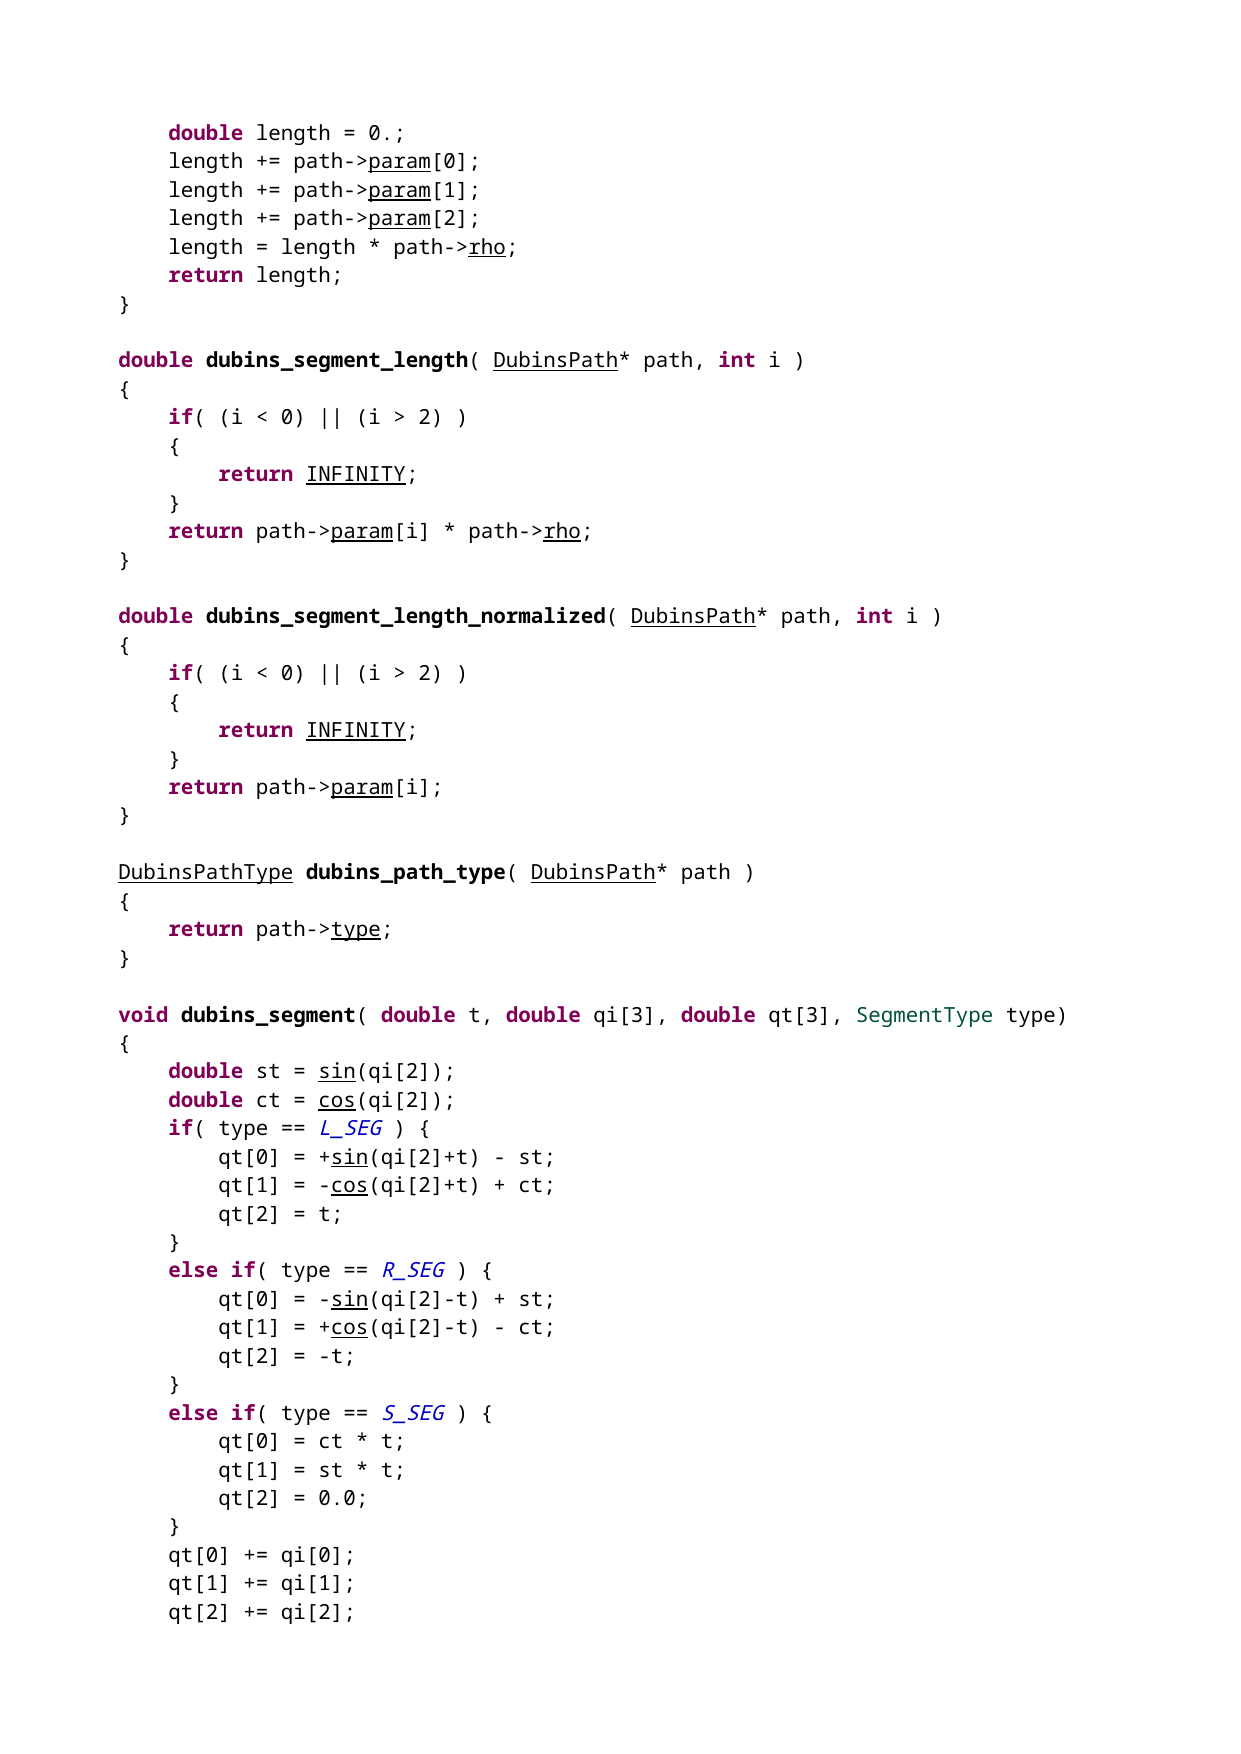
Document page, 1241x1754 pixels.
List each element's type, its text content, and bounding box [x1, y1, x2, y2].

text return path->param[i] * path->rho; [118, 516, 1122, 545]
text } [118, 801, 1122, 829]
text } [118, 744, 1122, 772]
text return length; [118, 260, 1122, 289]
text } [118, 943, 1122, 971]
text double st = sin(qi[2]); [118, 1057, 1122, 1085]
text { [118, 687, 1122, 715]
text qt[1] += qi[1]; [118, 1568, 1122, 1597]
text { [118, 1028, 1122, 1057]
text length += path->param[0]; [118, 147, 1122, 175]
text qt[1] = -cos(qi[2]+t) + ct; [118, 1170, 1122, 1199]
text double length = 0.; [118, 118, 1122, 147]
text qt[0] = +sin(qi[2]+t) - st; [118, 1142, 1122, 1170]
text return INFINITY; [118, 459, 1122, 488]
text qt[0] = ct * t; [118, 1426, 1122, 1455]
text qt[1] = +cos(qi[2]-t) - ct; [118, 1312, 1122, 1341]
text else if( type == R_SEG ) { [118, 1256, 1122, 1284]
text qt[0] = -sin(qi[2]-t) + st; [118, 1284, 1122, 1312]
text double dubins_segment_length_normalized( DubinsPath* path, int i ) [118, 602, 1122, 630]
text qt[2] = -t; [118, 1341, 1122, 1369]
text { [118, 630, 1122, 658]
text qt[2] = t; [118, 1199, 1122, 1227]
text else if( type == S_SEG ) { [118, 1398, 1122, 1426]
text length += path->param[1]; [118, 175, 1122, 203]
text return path->type; [118, 914, 1122, 943]
text } [118, 1369, 1122, 1398]
text qt[2] += qi[2]; [118, 1597, 1122, 1625]
text return path->param[i]; [118, 772, 1122, 801]
text length += path->param[2]; [118, 203, 1122, 232]
text } [118, 1227, 1122, 1256]
text { [118, 431, 1122, 459]
text double dubins_segment_length( DubinsPath* path, int i ) [118, 346, 1122, 374]
text qt[0] += qi[0]; [118, 1540, 1122, 1568]
text } [118, 289, 1122, 317]
text DubinsPathType dubins_path_type( DubinsPath* path ) [118, 857, 1122, 886]
text if( type == L_SEG ) { [118, 1113, 1122, 1142]
text } [118, 545, 1122, 573]
text void dubins_segment( double t, double qi[3], double qt[3], SegmentType type) [118, 1000, 1122, 1028]
text { [118, 374, 1122, 402]
text return INFINITY; [118, 715, 1122, 744]
text if( (i < 0) || (i > 2) ) [118, 658, 1122, 687]
text } [118, 1512, 1122, 1540]
text qt[2] = 0.0; [118, 1483, 1122, 1512]
text length = length * path->rho; [118, 232, 1122, 260]
text qt[1] = st * t; [118, 1455, 1122, 1483]
text if( (i < 0) || (i > 2) ) [118, 402, 1122, 431]
text } [118, 488, 1122, 516]
text double ct = cos(qi[2]); [118, 1085, 1122, 1113]
text { [118, 886, 1122, 914]
